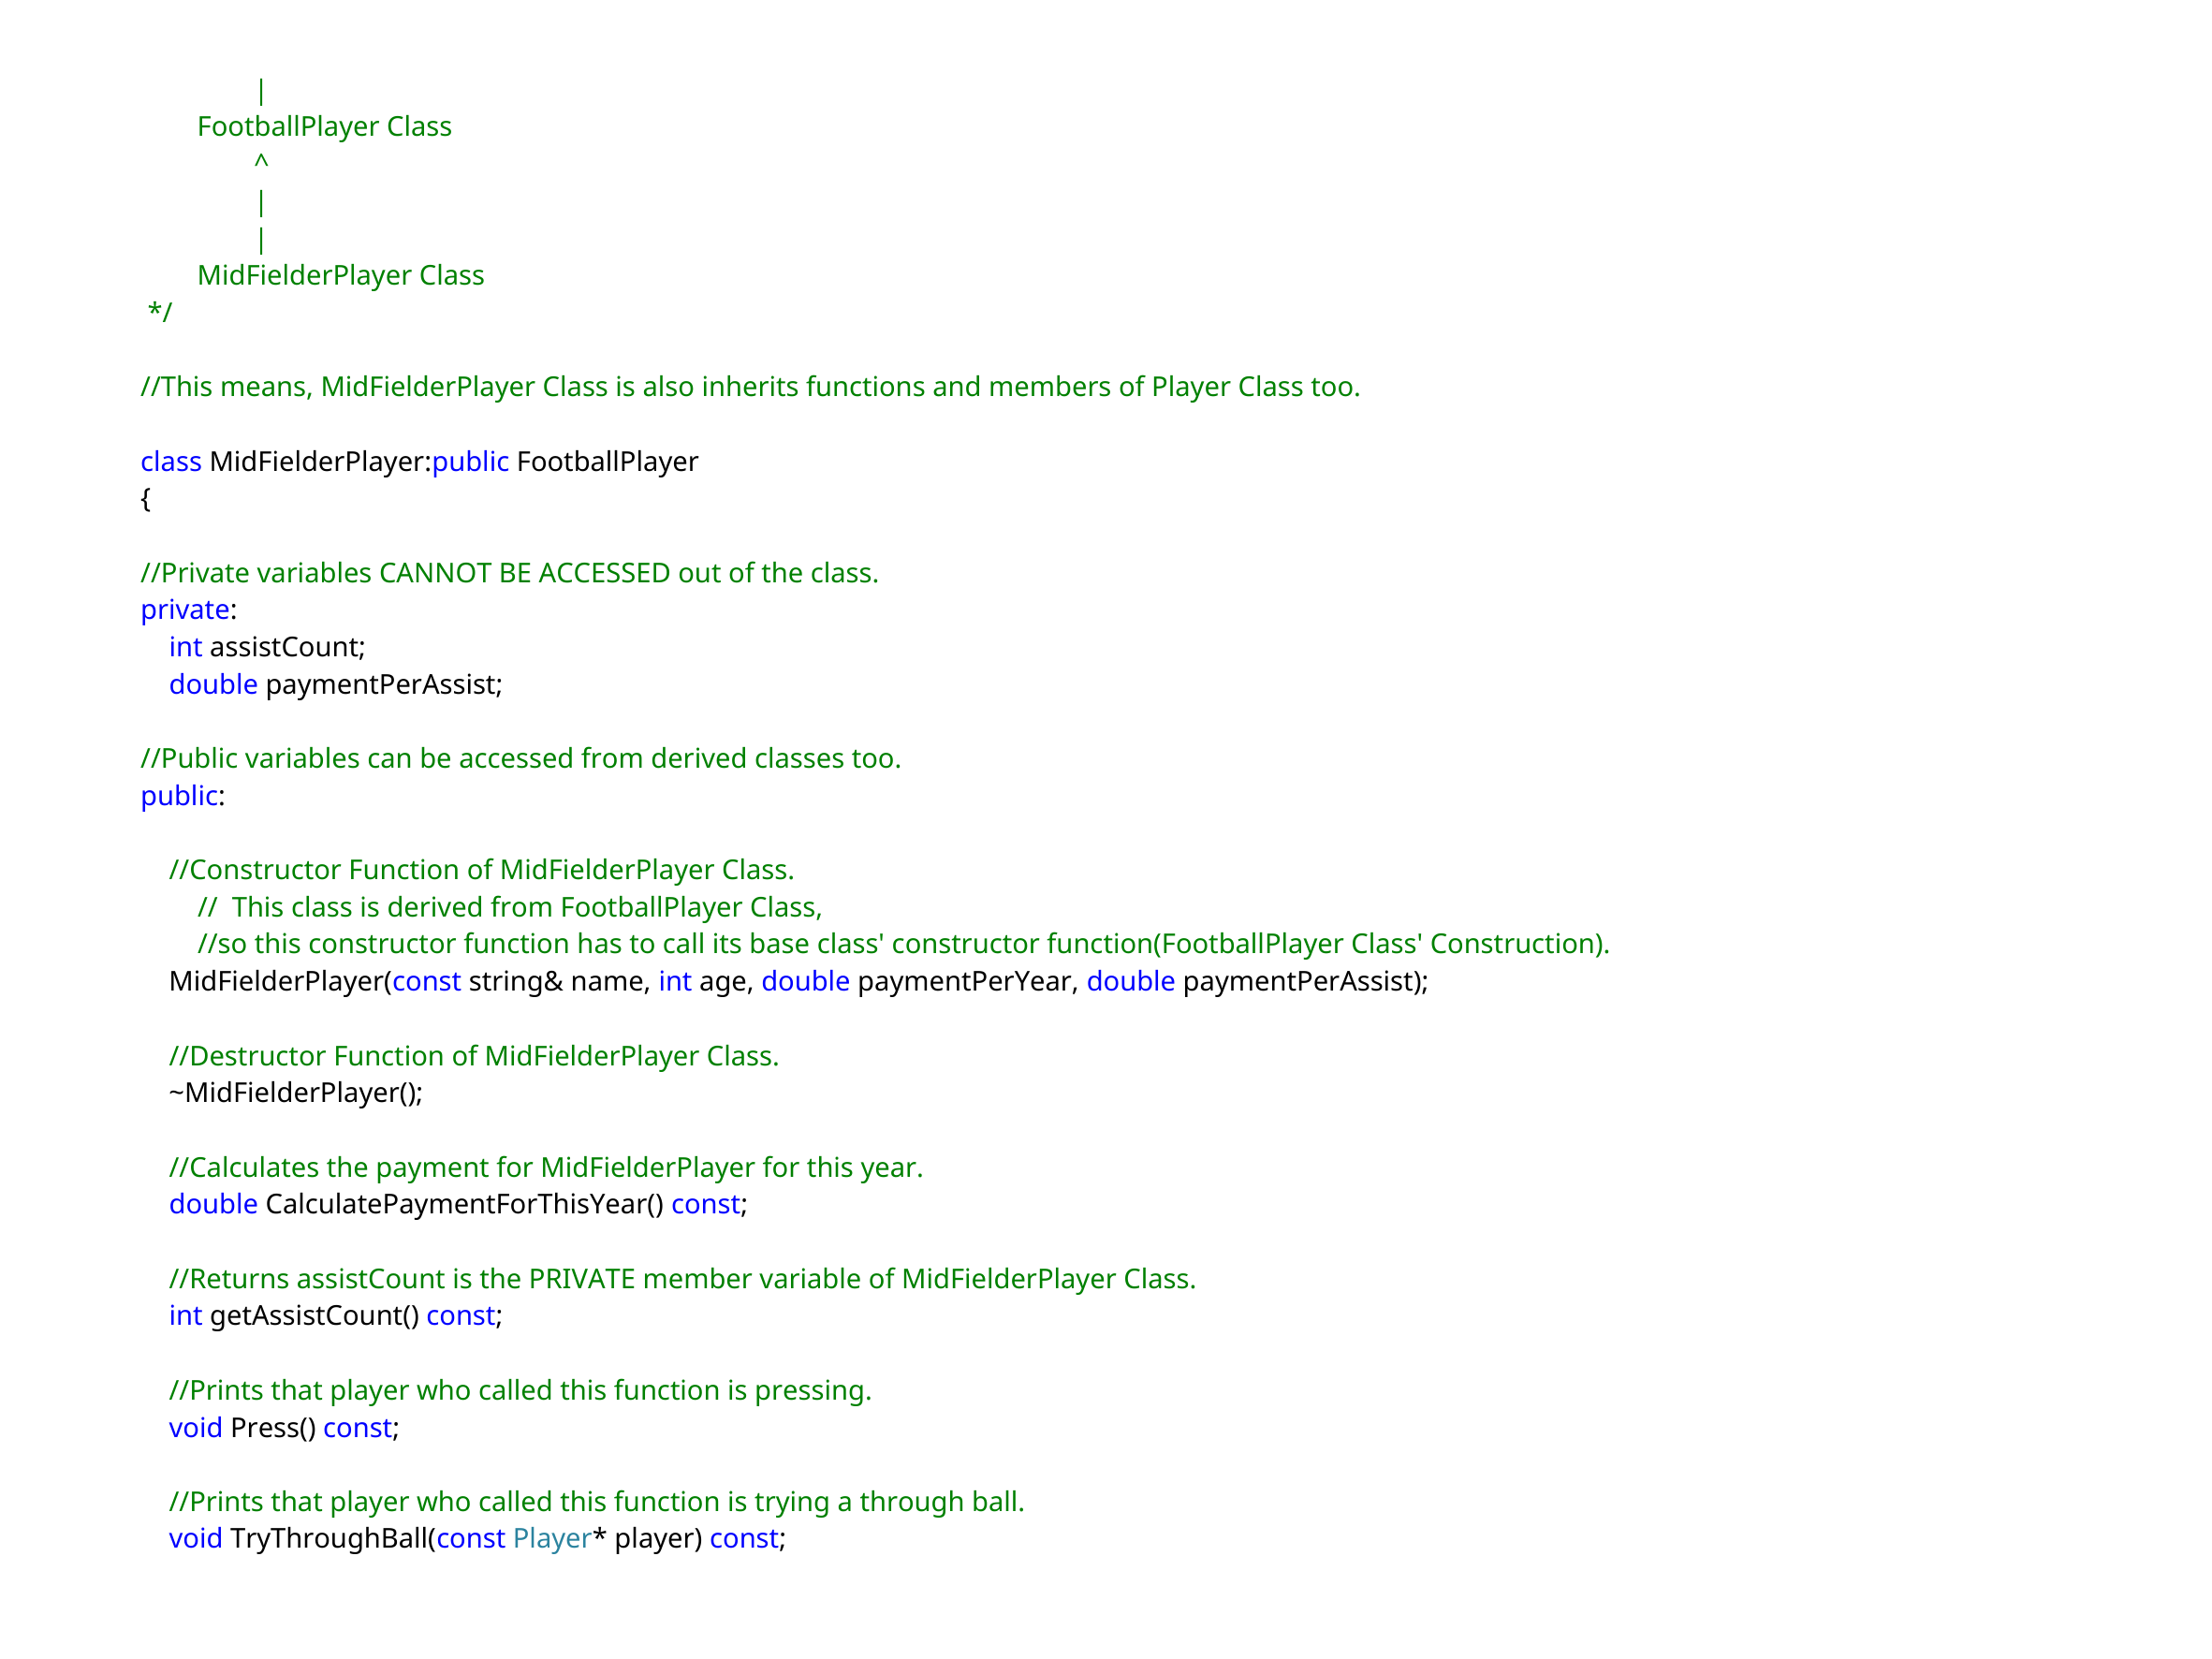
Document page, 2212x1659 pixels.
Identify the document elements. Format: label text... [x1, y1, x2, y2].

text int getAssistCount() const; [140, 1297, 2071, 1333]
text public: [140, 776, 2071, 814]
text MidFielderPlayer Class [140, 256, 2071, 293]
text //Destructor Function of MidFielderPlayer Class. [140, 1036, 2071, 1074]
text //so this constructor function has to call its base class' constructor function(FootballPlayer Class' Construction). [140, 925, 2071, 962]
text | [140, 70, 2071, 108]
text FootballPlayer Class [140, 108, 2071, 144]
text ^ [140, 144, 2071, 182]
text //Public variables can be accessed from derived classes too. [140, 739, 2071, 776]
text ~MidFielderPlayer(); [140, 1074, 2071, 1110]
text //Calculates the payment for MidFielderPlayer for this year. [140, 1148, 2071, 1185]
text private: [140, 591, 2071, 627]
text double CalculatePaymentForThisYear() const; [140, 1185, 2071, 1222]
text //Prints that player who called this function is trying a through ball. [140, 1482, 2071, 1520]
text //Prints that player who called this function is pressing. [140, 1371, 2071, 1408]
text void Press() const; [140, 1408, 2071, 1445]
text //Returns assistCount is the PRIVATE member variable of MidFielderPlayer Class. [140, 1259, 2071, 1297]
text class MidFielderPlayer:public FootballPlayer [140, 442, 2071, 479]
text double paymentPerAssist; [140, 665, 2071, 702]
text MidFielderPlayer(const string& name, int age, double paymentPerYear, double paymentPerAssist); [140, 962, 2071, 999]
text { [140, 479, 2071, 516]
text //Constructor Function of MidFielderPlayer Class. [140, 850, 2071, 888]
text int assistCount; [140, 627, 2071, 665]
text | [140, 219, 2071, 256]
text //This means, MidFielderPlayer Class is also inherits functions and members of Player Class too. [140, 367, 2071, 404]
text //Private variables CANNOT BE ACCESSED out of the class. [140, 553, 2071, 591]
text */ [140, 293, 2071, 330]
text | [140, 182, 2071, 219]
text void TryThroughBall(const Player* player) const; [140, 1520, 2071, 1556]
text // This class is derived from FootballPlayer Class, [140, 888, 2071, 925]
